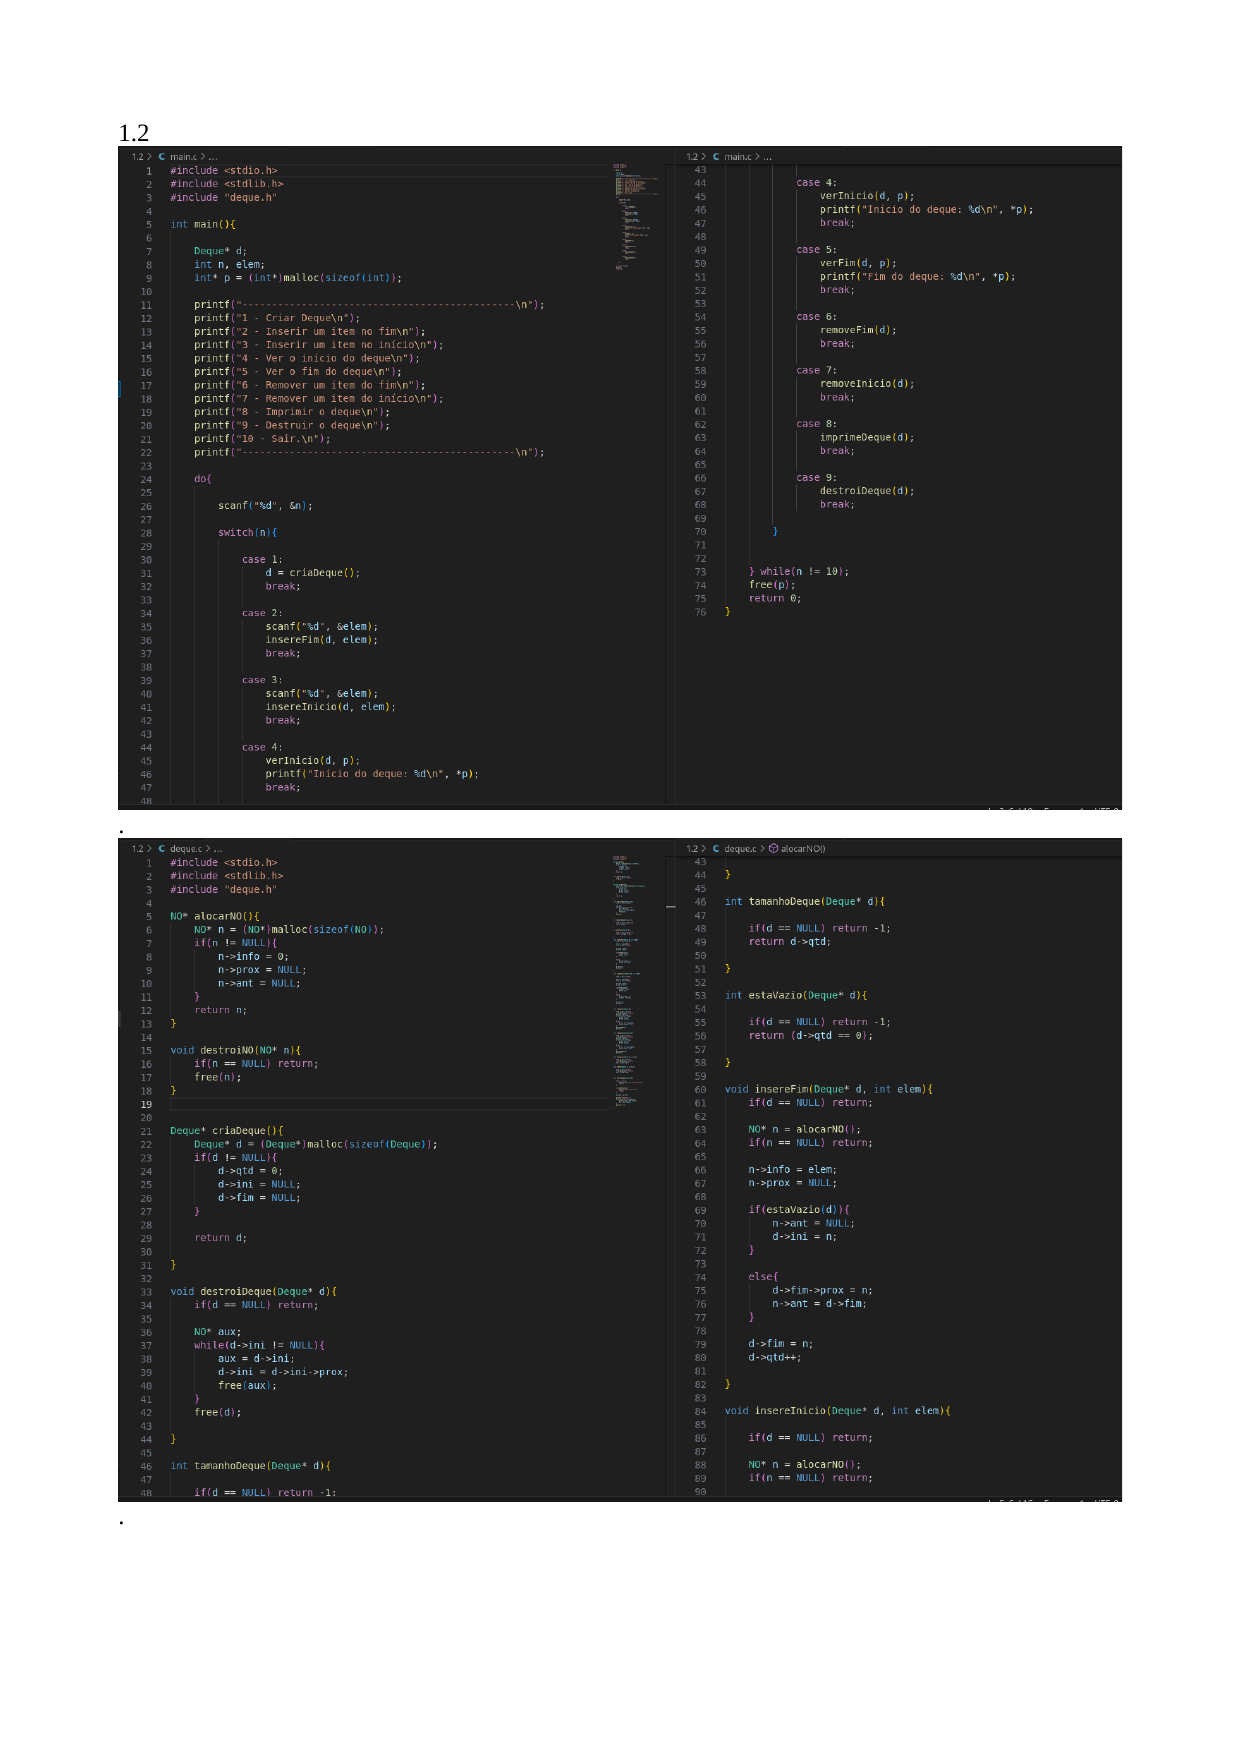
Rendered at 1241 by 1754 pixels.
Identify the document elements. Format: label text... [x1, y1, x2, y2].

picture [118, 146, 1123, 810]
text 1.2 [118, 118, 1122, 146]
picture [118, 838, 1123, 1502]
text . [118, 810, 1122, 838]
text . [118, 1502, 1122, 1530]
